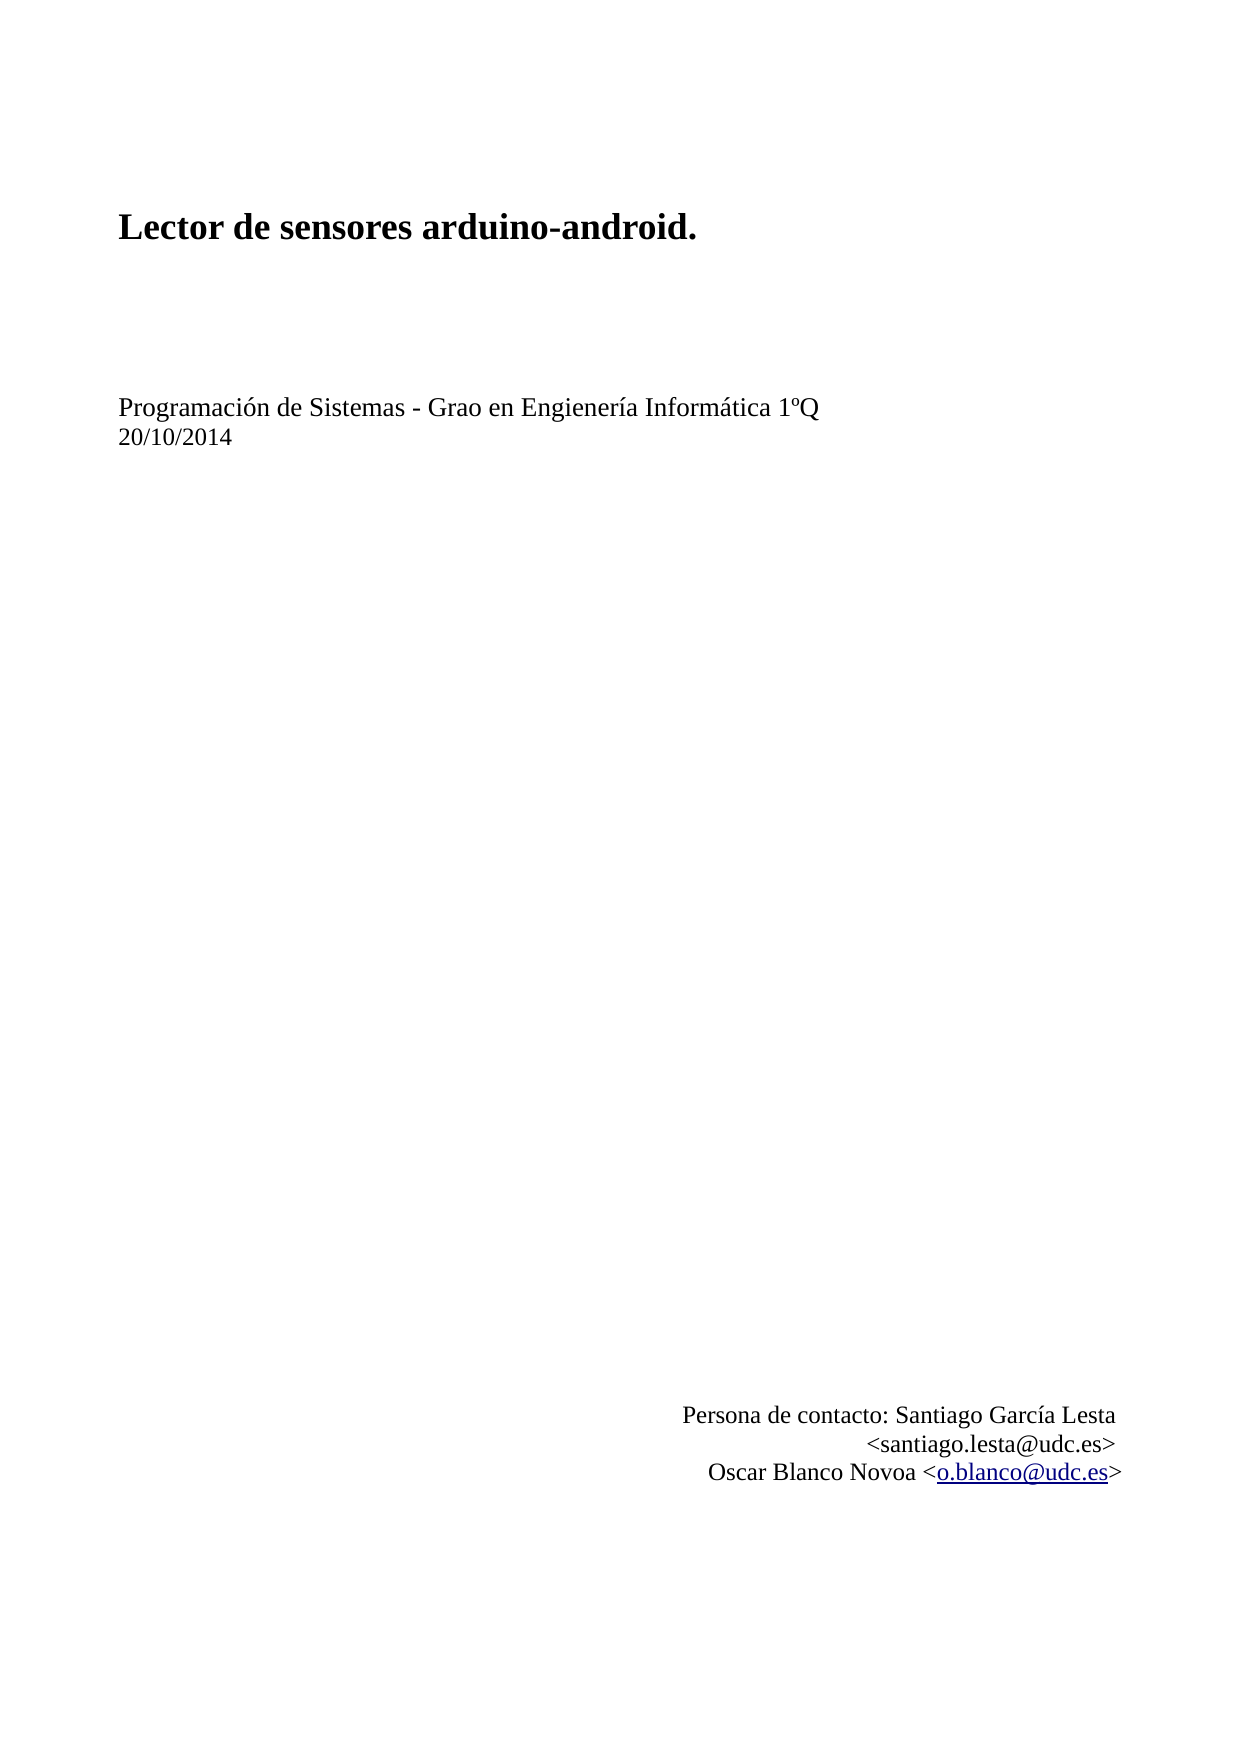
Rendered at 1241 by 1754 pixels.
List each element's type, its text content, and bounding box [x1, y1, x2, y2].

text <santiago.lesta@udc.es> [118, 1429, 1122, 1457]
text Oscar Blanco Novoa <o.blanco@udc.es> [118, 1457, 1122, 1486]
text 20/10/2014 [118, 422, 1122, 451]
text Persona de contacto: Santiago García Lesta [118, 1400, 1122, 1429]
text Programación de Sistemas - Grao en Engienería Informática 1ºQ [118, 391, 1122, 422]
text Lector de sensores arduino-android. [118, 204, 1122, 247]
